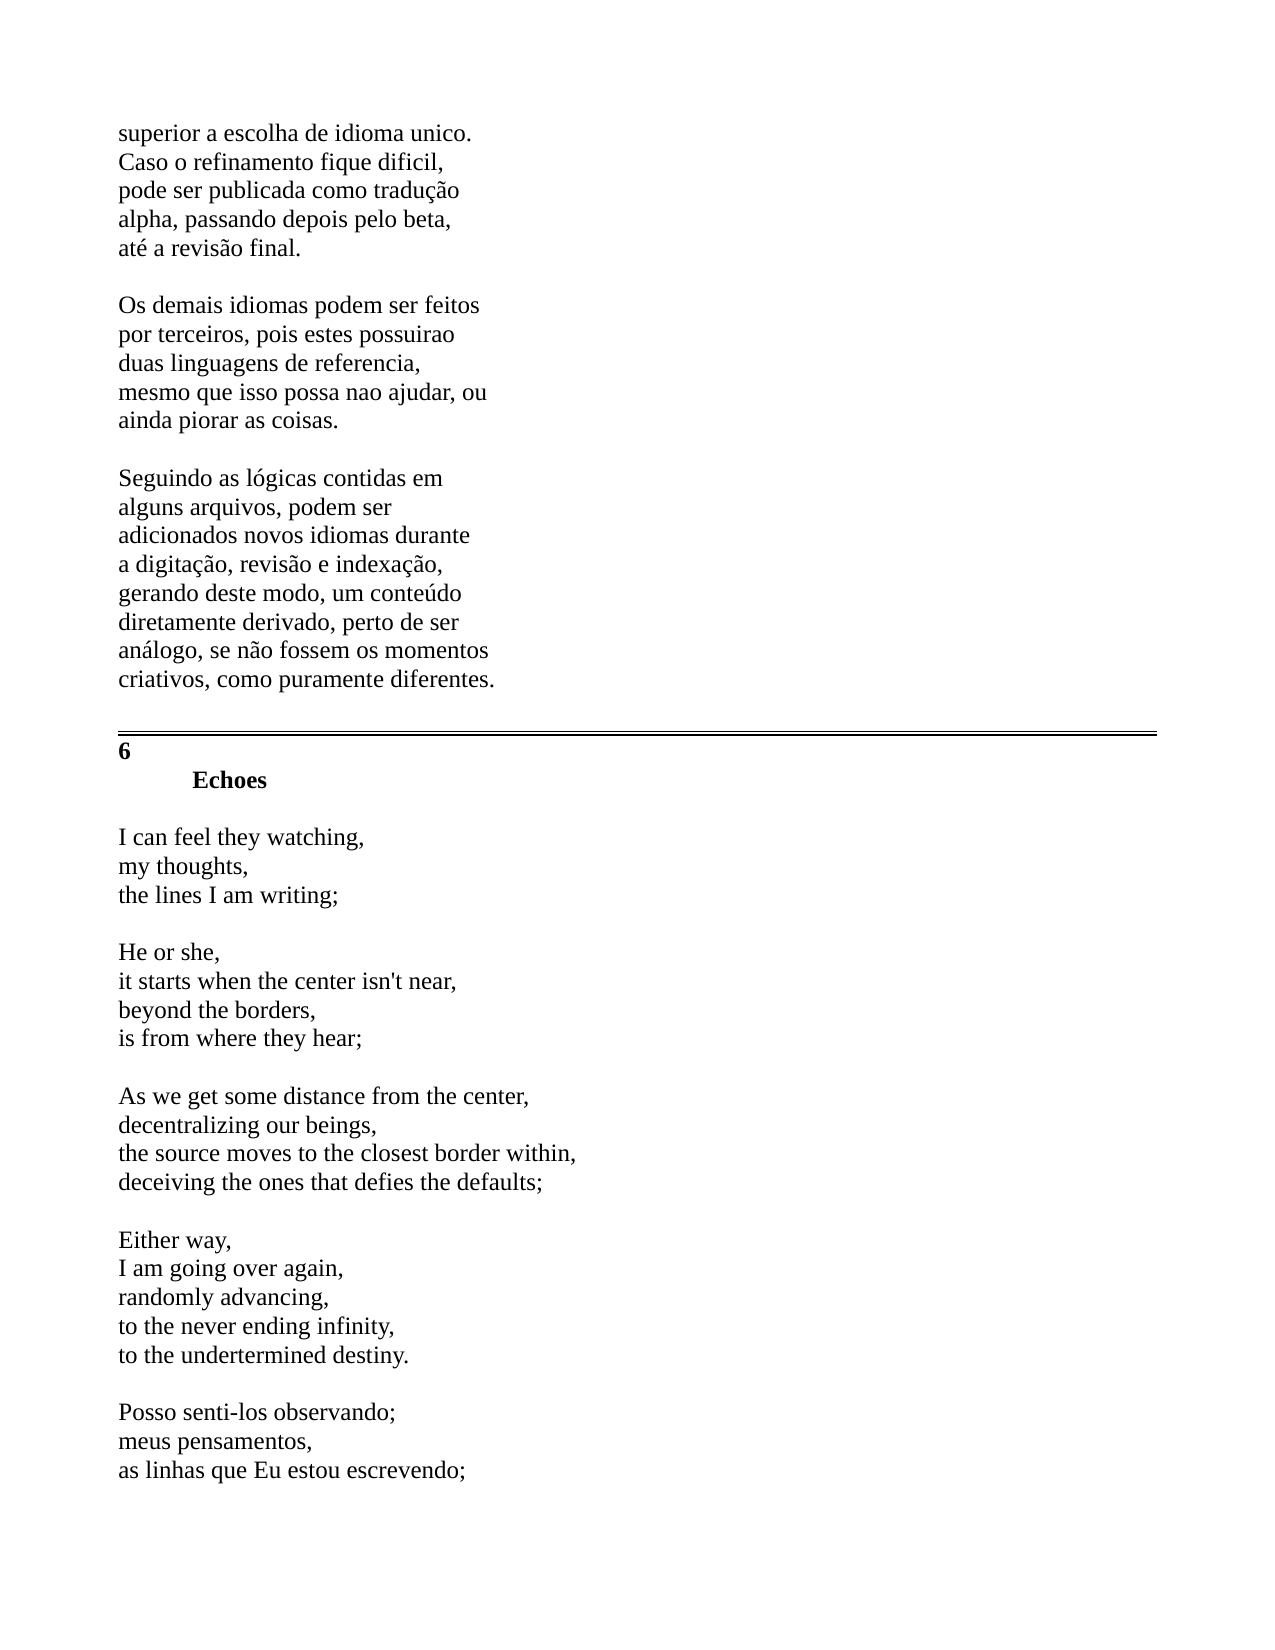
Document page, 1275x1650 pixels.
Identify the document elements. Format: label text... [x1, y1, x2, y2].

text He or she, [118, 937, 1157, 966]
text Seguindo as lógicas contidas em [118, 463, 1157, 492]
text criativos, como puramente diferentes. [118, 664, 1157, 693]
text mesmo que isso possa nao ajudar, ou [118, 377, 1157, 406]
text pode ser publicada como tradução [118, 176, 1157, 204]
text superior a escolha de idioma unico. [118, 118, 1157, 147]
text até a revisão final. [118, 233, 1157, 262]
text As we get some distance from the center, [118, 1081, 1157, 1110]
text diretamente derivado, perto de ser [118, 607, 1157, 636]
text alpha, passando depois pelo beta, [118, 204, 1157, 233]
text por terceiros, pois estes possuirao [118, 319, 1157, 348]
text to the undertermined destiny. [118, 1340, 1157, 1368]
text randomly advancing, [118, 1282, 1157, 1311]
text Either way, [118, 1225, 1157, 1253]
text as linhas que Eu estou escrevendo; [118, 1455, 1157, 1483]
text Caso o refinamento fique dificil, [118, 147, 1157, 176]
text gerando deste modo, um conteúdo [118, 578, 1157, 607]
text a digitação, revisão e indexação, [118, 549, 1157, 578]
text Echoes [118, 765, 1157, 793]
text is from where they hear; [118, 1023, 1157, 1052]
text I am going over again, [118, 1253, 1157, 1282]
text duas linguagens de referencia, [118, 348, 1157, 377]
text the lines I am writing; [118, 880, 1157, 908]
text deceiving the ones that defies the defaults; [118, 1167, 1157, 1196]
text alguns arquivos, podem ser [118, 492, 1157, 521]
text Os demais idiomas podem ser feitos [118, 291, 1157, 319]
text análogo, se não fossem os momentos [118, 636, 1157, 664]
text my thoughts, [118, 851, 1157, 880]
text adicionados novos idiomas durante [118, 521, 1157, 549]
text Posso senti-los observando; [118, 1397, 1157, 1426]
text decentralizing our beings, [118, 1110, 1157, 1138]
text to the never ending infinity, [118, 1311, 1157, 1340]
text it starts when the center isn't near, [118, 966, 1157, 995]
text beyond the borders, [118, 995, 1157, 1023]
text I can feel they watching, [118, 822, 1157, 851]
text the source moves to the closest border within, [118, 1138, 1157, 1167]
text 6 [118, 736, 1157, 765]
text ainda piorar as coisas. [118, 406, 1157, 434]
text meus pensamentos, [118, 1426, 1157, 1455]
